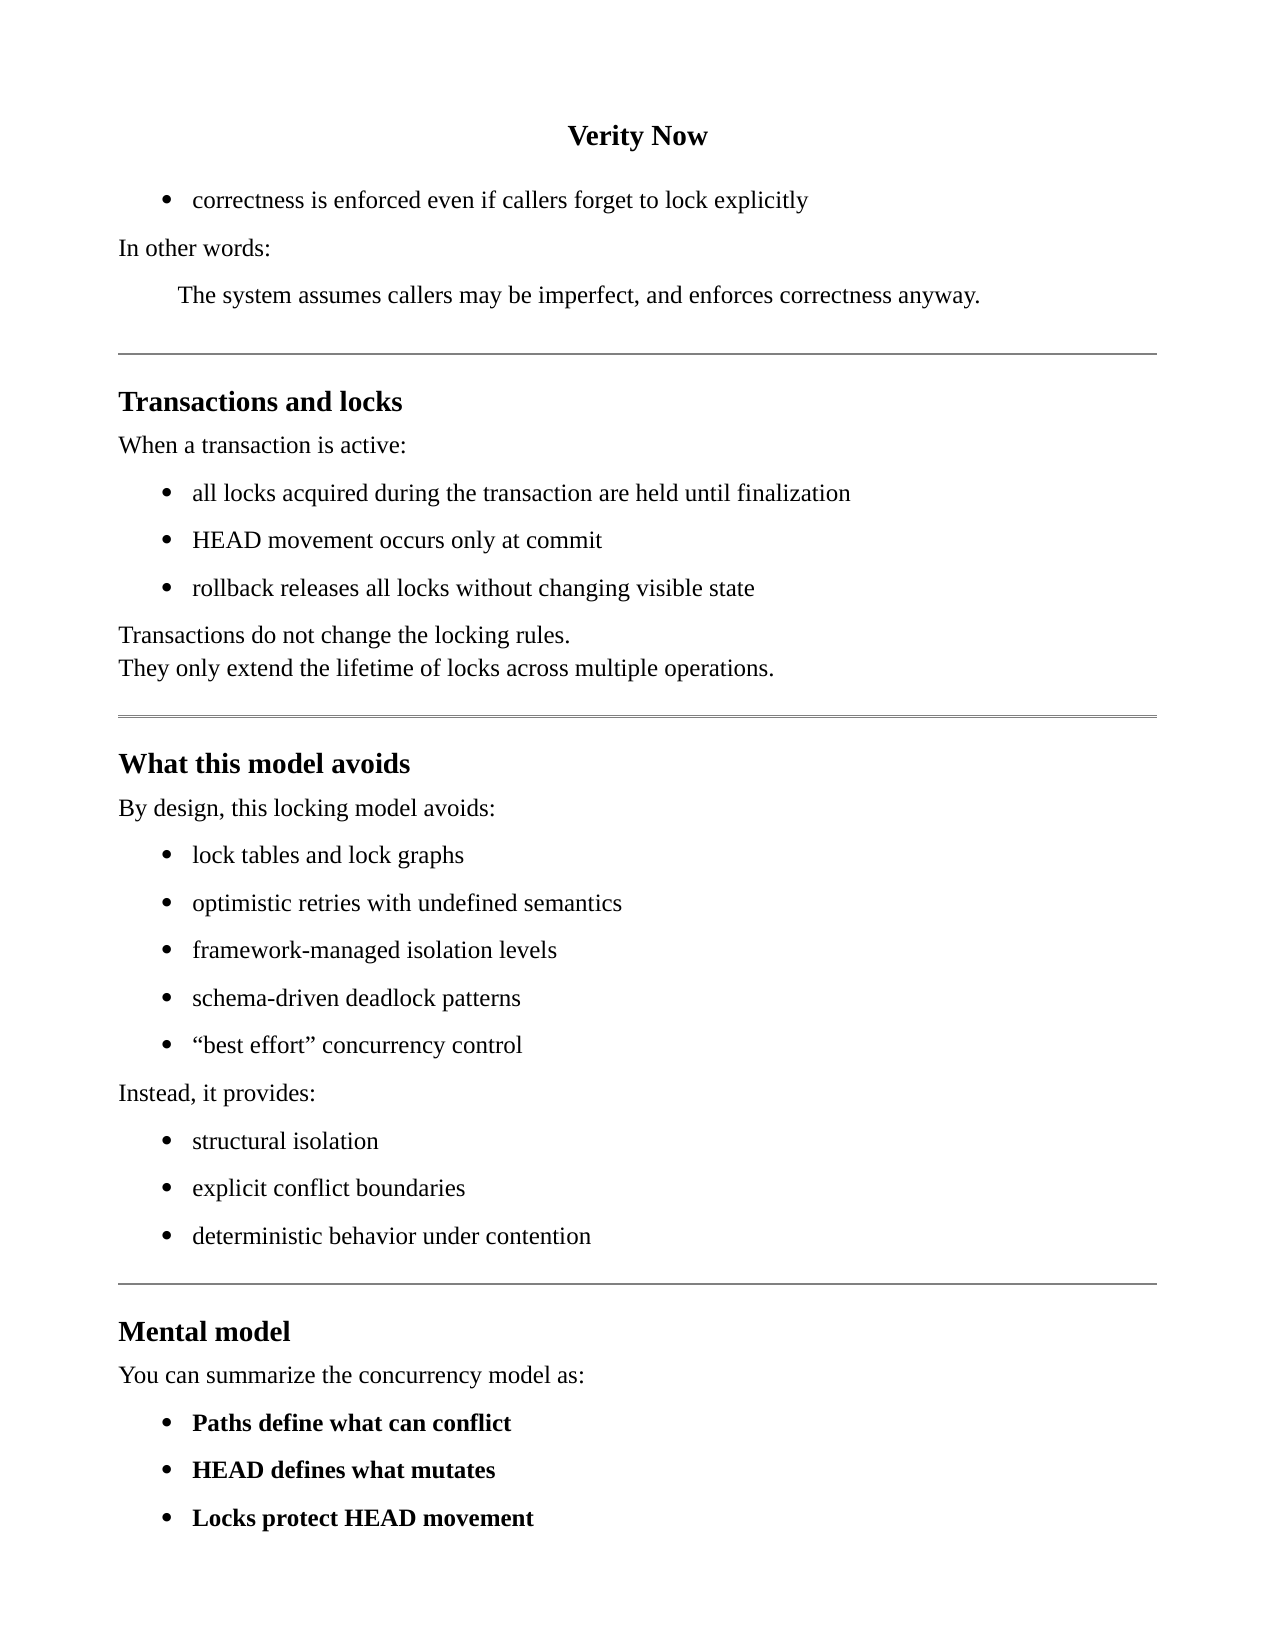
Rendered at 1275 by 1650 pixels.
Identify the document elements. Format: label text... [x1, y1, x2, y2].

list Paths define what can conflict [162, 1408, 1157, 1436]
subtitle Mental model [118, 1314, 1157, 1348]
list schema-driven deadlock patterns [162, 983, 1157, 1012]
text The system assumes callers may be imperfect, and enforces correctness anyway. [177, 280, 1098, 309]
subtitle What this model avoids [118, 747, 1157, 780]
list Locks protect HEAD movement [162, 1503, 1157, 1532]
list optimistic retries with undefined semantics [162, 888, 1157, 917]
text Transactions do not change the locking rules. They only extend the lifetime of locks across multiple operations. [118, 621, 1157, 682]
list HEAD movement occurs only at commit [162, 525, 1157, 554]
list explicit conflict boundaries [162, 1173, 1157, 1202]
list lock tables and lock graphs [162, 840, 1157, 869]
list correctness is enforced even if callers forget to lock explicitly [162, 185, 1157, 214]
text In other words: [118, 233, 1157, 262]
text By design, this locking model avoids: [118, 793, 1157, 821]
text You can summarize the concurrency model as: [118, 1360, 1157, 1389]
text When a transaction is active: [118, 430, 1157, 459]
list all locks acquired during the transaction are held until finalization [162, 478, 1157, 506]
list rollback releases all locks without changing visible state [162, 573, 1157, 602]
subtitle Transactions and locks [118, 384, 1157, 418]
list deterministic behavior under contention [162, 1221, 1157, 1250]
list structural isolation [162, 1126, 1157, 1154]
list HEAD defines what mutates [162, 1455, 1157, 1484]
text Instead, it provides: [118, 1078, 1157, 1107]
list framework-managed isolation levels [162, 935, 1157, 964]
list “best effort” concurrency control [162, 1031, 1157, 1059]
